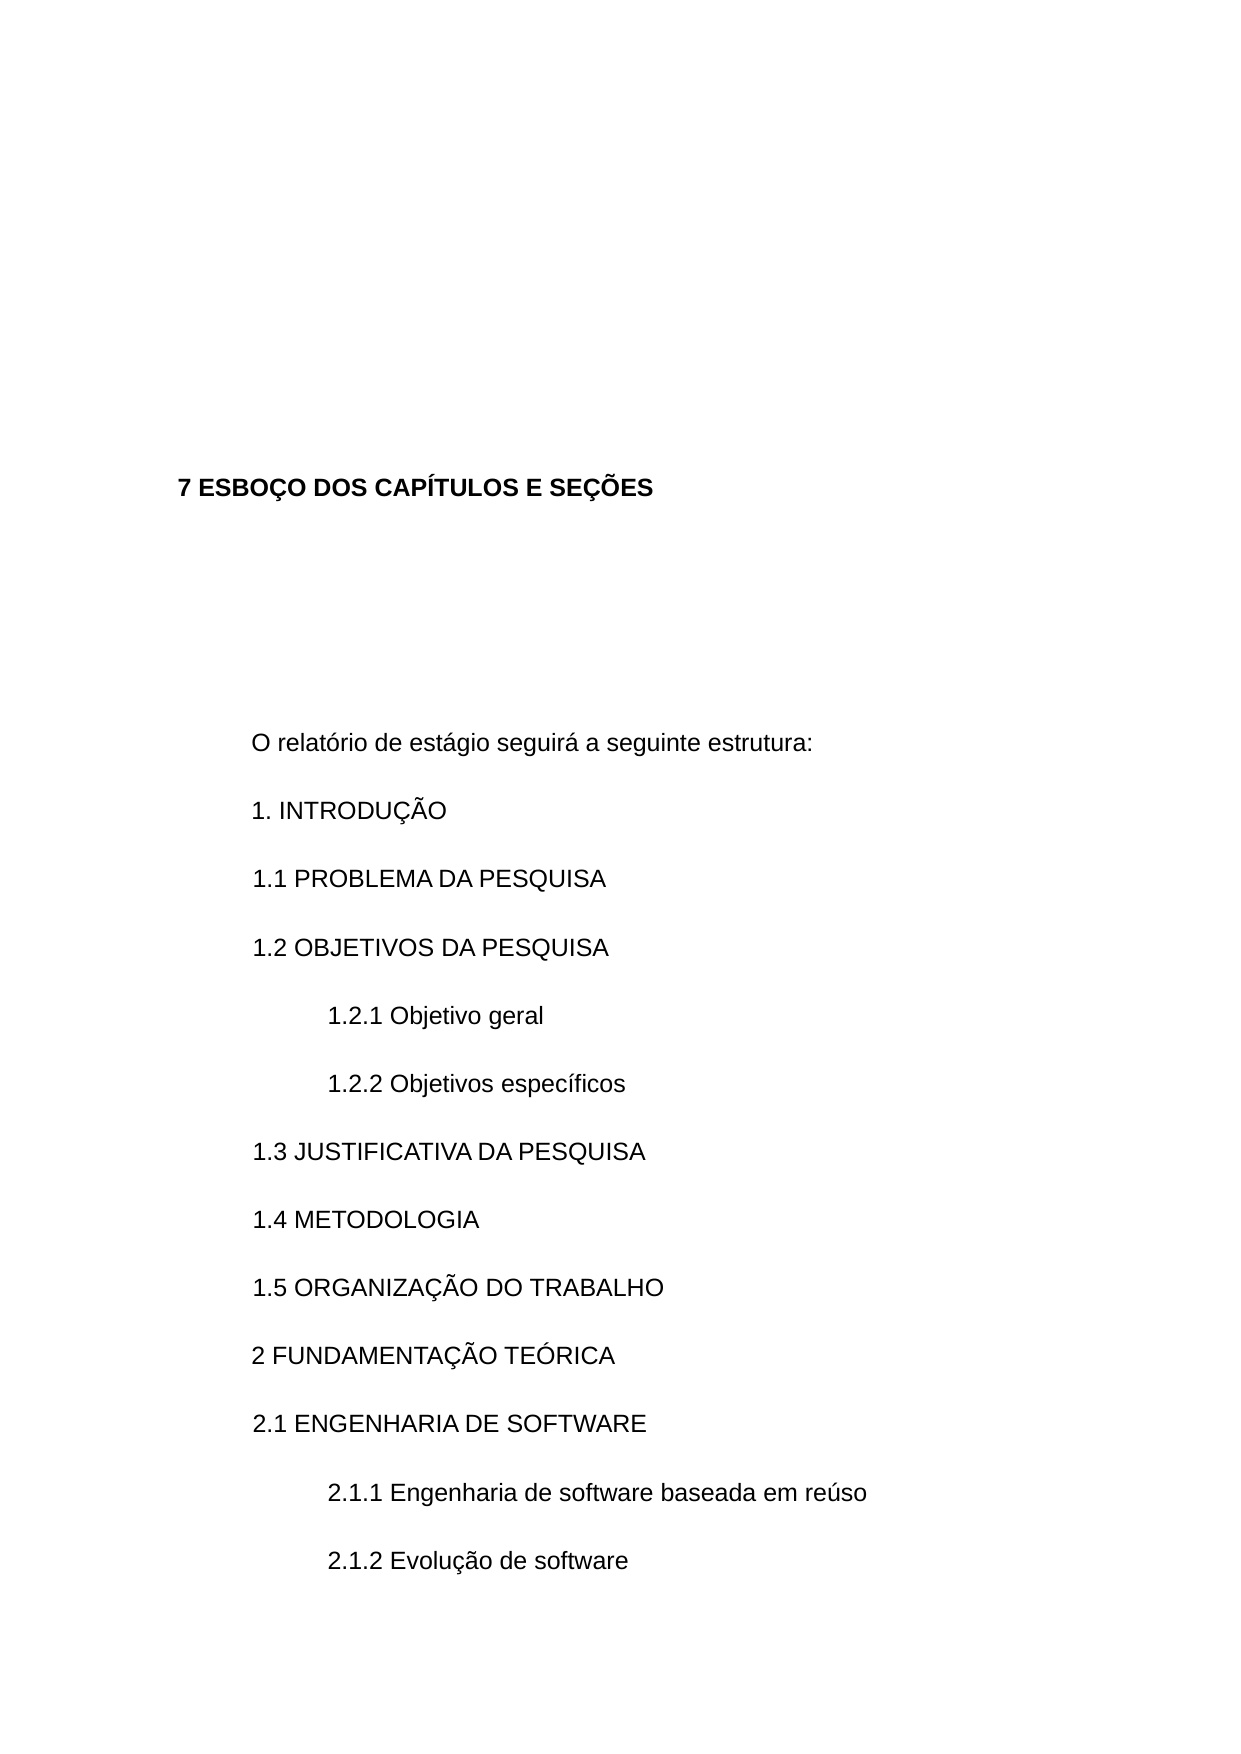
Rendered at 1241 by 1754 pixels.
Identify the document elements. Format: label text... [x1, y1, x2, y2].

text 2.1.2 Evolução de software [177, 1546, 1122, 1574]
text 2 FUNDAMENTAÇÃO TEÓRICA [177, 1341, 1122, 1370]
text 1.2.1 Objetivo geral [177, 1001, 1122, 1029]
text 1. INTRODUÇÃO [177, 796, 1122, 825]
text 1.3 JUSTIFICATIVA DA PESQUISA [177, 1137, 1122, 1166]
text 1.4 METODOLOGIA [177, 1205, 1122, 1234]
text 1.1 PROBLEMA DA PESQUISA [177, 864, 1122, 893]
text 2.1 Engenharia de software [177, 1409, 1122, 1438]
text 7 ESBOÇO DOS CAPÍTULOS E SEÇÕES [177, 472, 1122, 501]
text 1.2 OBJETIVOS DA PESQUISA [177, 932, 1122, 961]
text 1.5 ORGANIZAÇÃO DO TRABALHO [177, 1273, 1122, 1302]
text 1.2.2 Objetivos específicos [177, 1069, 1122, 1097]
text O relatório de estágio seguirá a seguinte estrutura: [177, 728, 1122, 757]
text 2.1.1 Engenharia de software baseada em reúso [177, 1477, 1122, 1506]
